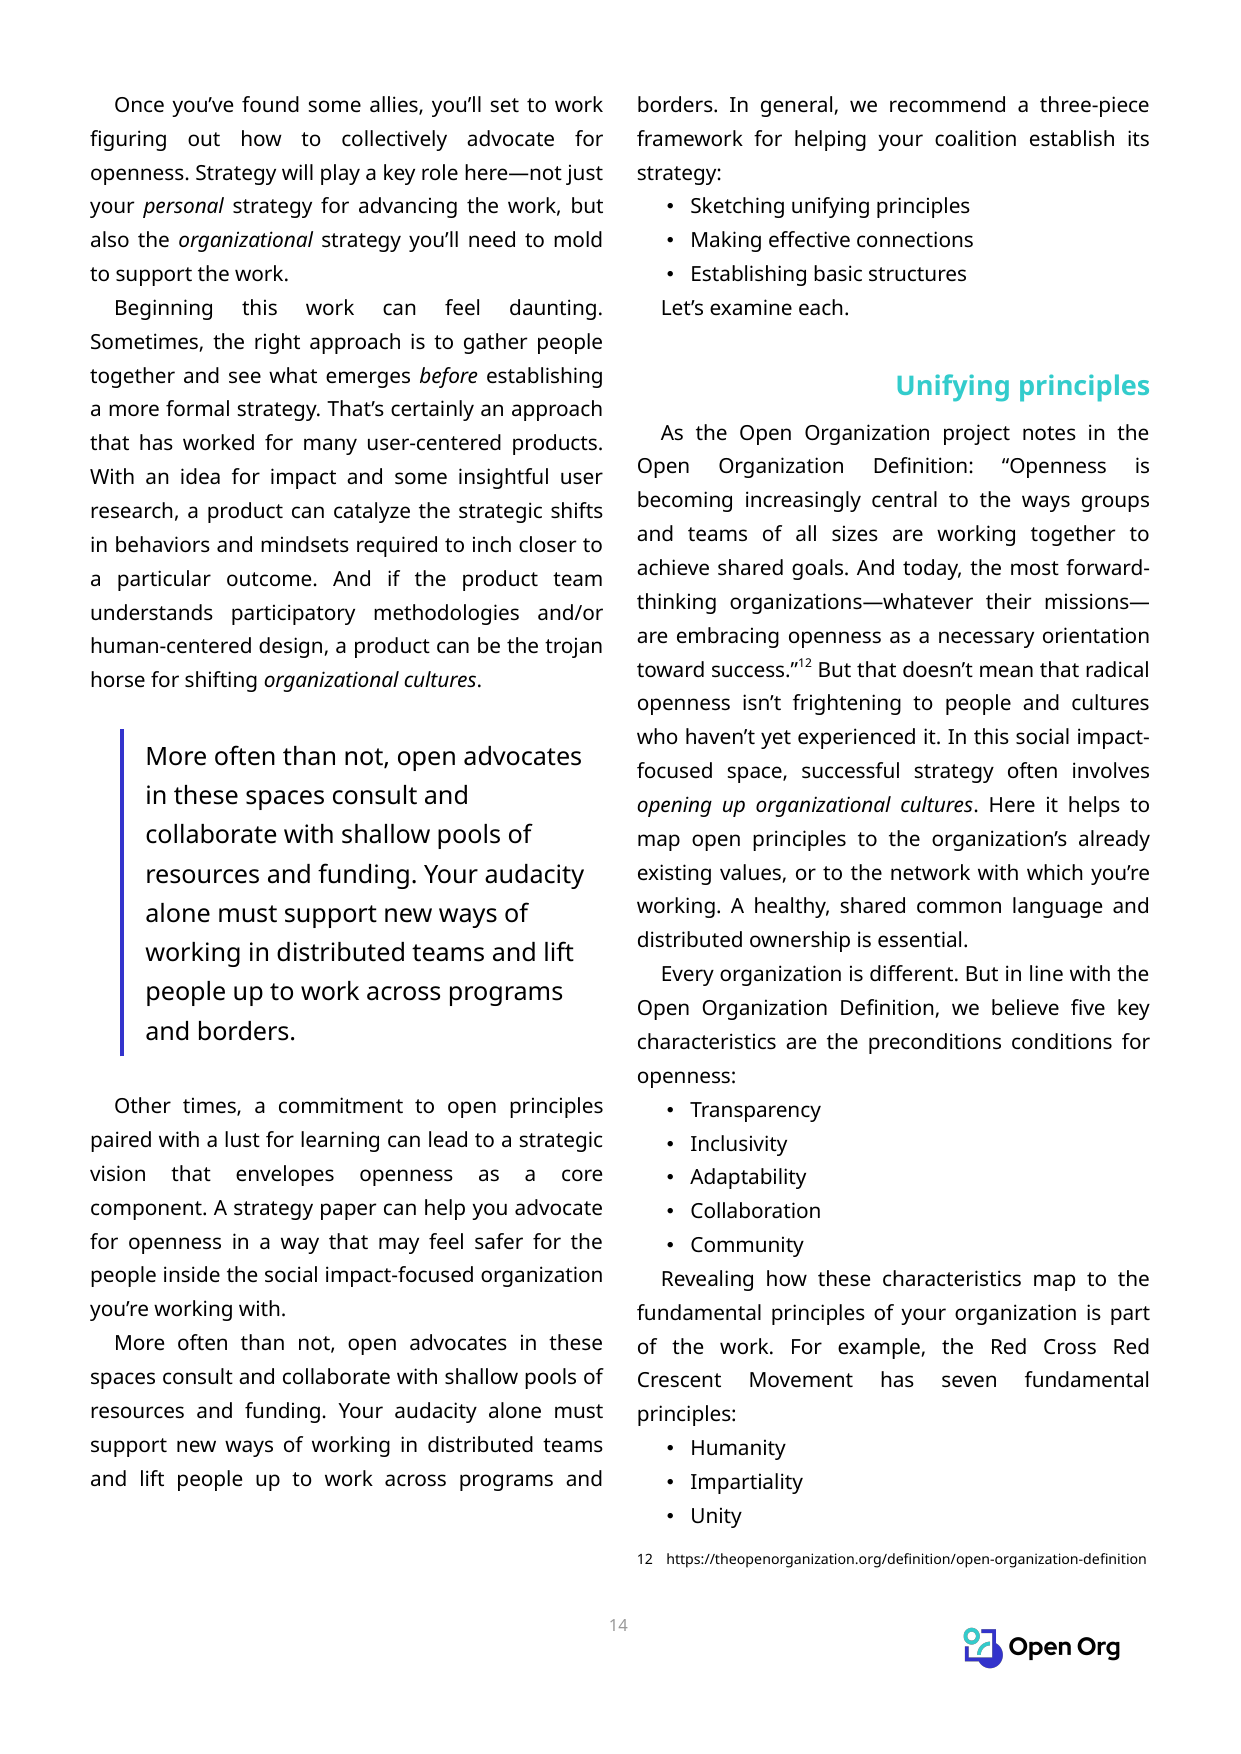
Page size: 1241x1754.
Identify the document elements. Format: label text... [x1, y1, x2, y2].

text Every organization is different. But in line with the Open Organization Definition, we believe five key characteristics are the preconditions conditions for openness: [637, 959, 1150, 1089]
text https://theopenorganization.org/definition/open-organization-definition [637, 1549, 1150, 1568]
subtitle Unifying principles [637, 366, 1150, 403]
text As the Open Organization project notes in the Open Organization Definition: “Openness is becoming increasingly central to the ways groups and teams of all sizes are working together to achieve shared goals. And today, the most forward-thinking organizations—whatever their missions—are embracing openness as a necessary orientation toward success.” But that doesn’t mean that radical openness isn’t frightening to people and cultures who haven’t yet experienced it. In this social impact-focused space, successful strategy often involves opening up organizational cultures. Here it helps to map open principles to the organization’s already existing values, or to the network with which you’re working. A healthy, shared common language and distributed ownership is essential. [637, 418, 1150, 954]
list Inclusivity [667, 1129, 1150, 1157]
text borders. In general, we recommend a three-piece framework for helping your coalition establish its strategy: [637, 90, 1150, 186]
list Humanity [667, 1433, 1150, 1462]
list Making effective connections [667, 225, 1150, 254]
list Unity [667, 1501, 1150, 1529]
text Other times, a commitment to open principles paired with a lust for learning can lead to a strategic vision that envelopes openness as a core component. A strategy paper can help you advocate for openness in a way that may feel safer for the people inside the social impact-focused organization you’re working with. [90, 1091, 604, 1323]
list Community [667, 1230, 1150, 1258]
list Establishing basic structures [667, 259, 1150, 287]
text Beginning this work can feel daunting. Sometimes, the right approach is to gather people together and see what emerges before establishing a more formal strategy. That’s certainly an approach that has worked for many user-centered products. With an idea for impact and some insightful user research, a product can catalyze the strategic shifts in behaviors and mindsets required to inch closer to a particular outcome. And if the product team understands participatory methodologies and/or human-centered design, a product can be the trojan horse for shifting organizational cultures. [90, 293, 604, 694]
list Adaptability [667, 1163, 1150, 1191]
list Impartiality [667, 1467, 1150, 1496]
list Transparency [667, 1095, 1150, 1123]
text Let’s examine each. [637, 293, 1150, 321]
text More often than not, open advocates in these spaces consult and collaborate with shallow pools of resources and funding. Your audacity alone must support new ways of working in distributed teams and lift people up to work across programs and [90, 1328, 604, 1492]
list Collaboration [667, 1196, 1150, 1225]
text Revealing how these characteristics map to the fundamental principles of your organization is part of the work. For example, the Red Cross Red Crescent Movement has seven fundamental principles: [637, 1264, 1150, 1428]
picture [963, 1627, 1120, 1669]
list Sketching unifying principles [667, 192, 1150, 220]
text Once you’ve found some allies, you’ll set to work figuring out how to collectively advocate for openness. Strategy will play a key role here—not just your personal strategy for advancing the work, but also the organizational strategy you’ll need to mold to support the work. [90, 90, 604, 287]
text More often than not, open advocates in these spaces consult and collaborate with shallow pools of resources and funding. Your audacity alone must support new ways of working in distributed teams and lift people up to work across programs and borders. [124, 729, 589, 1056]
